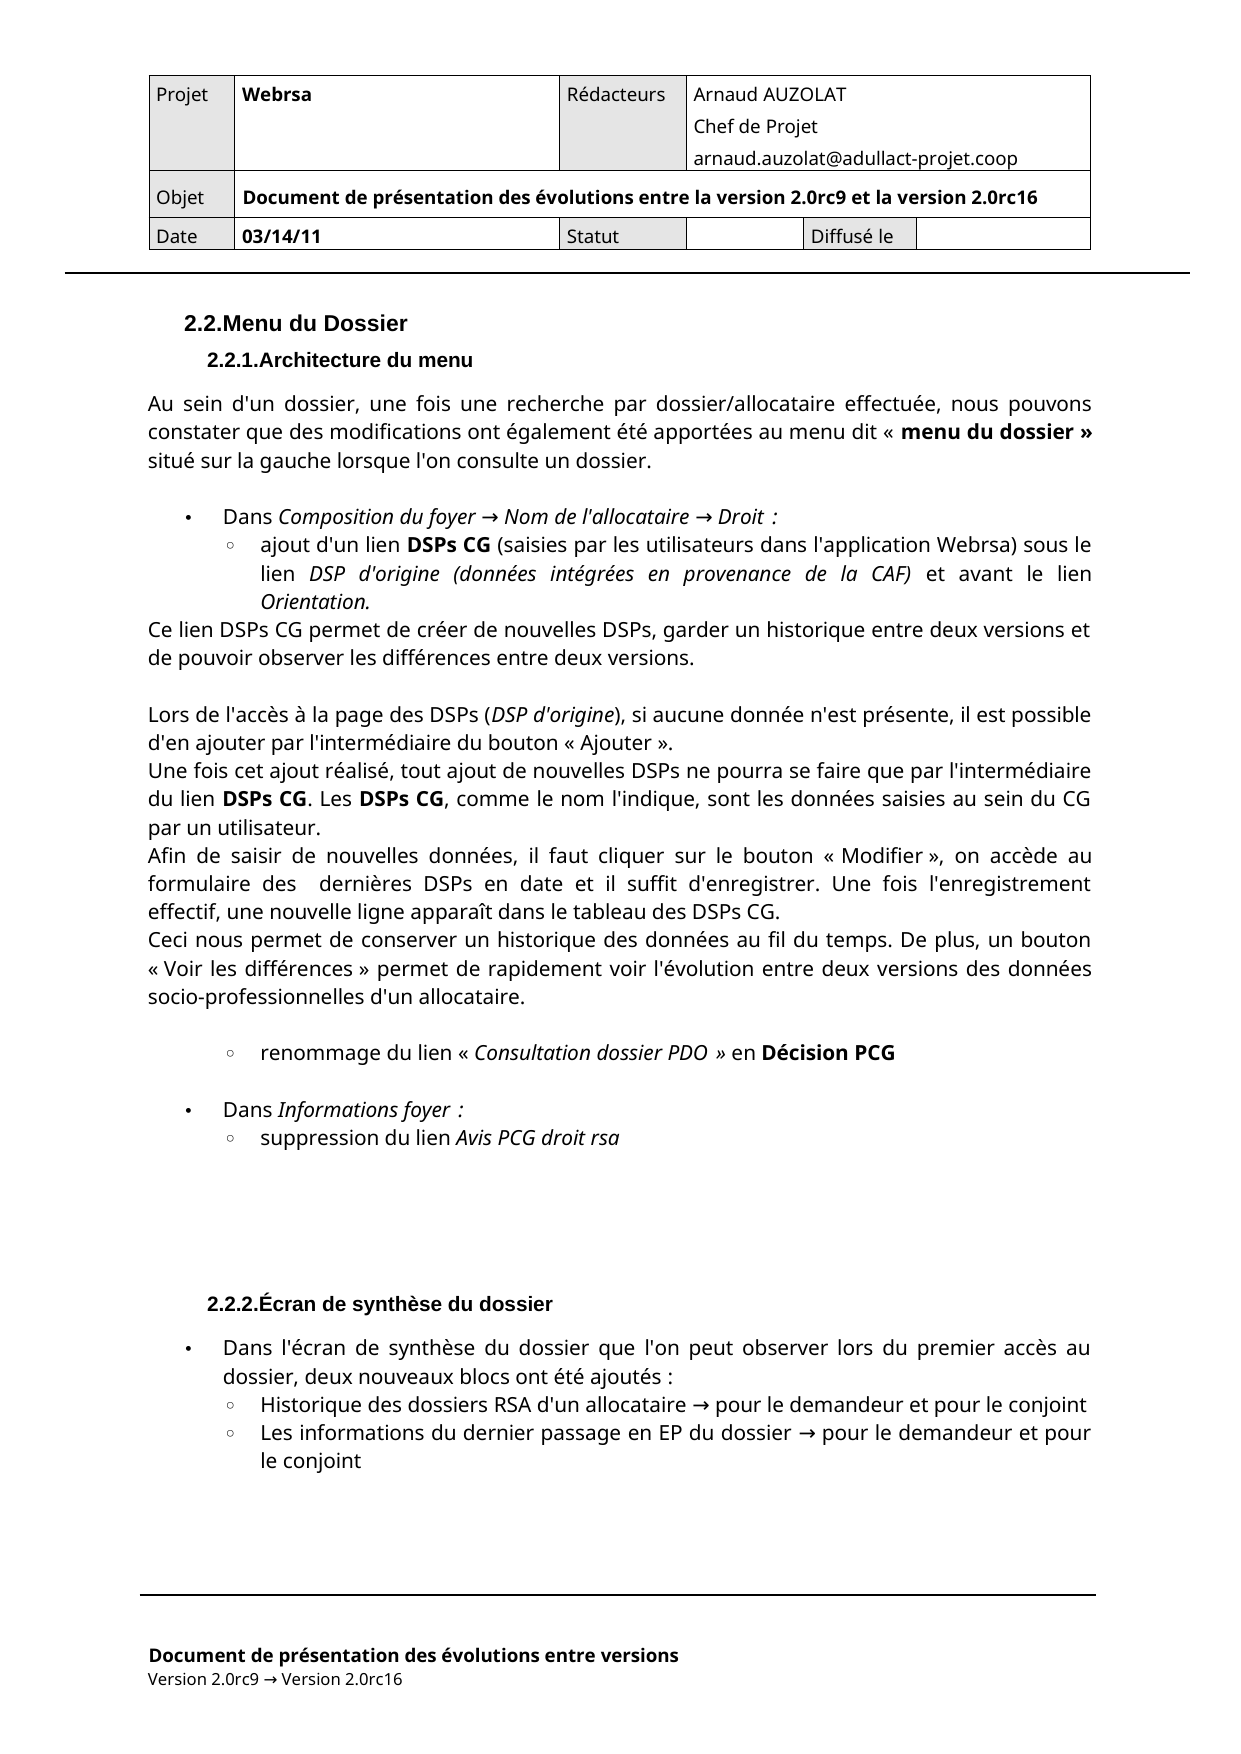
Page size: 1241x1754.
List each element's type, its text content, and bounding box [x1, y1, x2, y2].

subtitle Écran de synthèse du dossier [207, 1293, 1092, 1316]
list ajout d'un lien DSPs CG (saisies par les utilisateurs dans l'application Webrsa) sous le lien DSP d'origine (données intégrées en provenance de la CAF) et avant le lien Orientation. [223, 530, 1092, 615]
list suppression du lien Avis PCG droit rsa [223, 1123, 1092, 1151]
text Lors de l'accès à la page des DSPs (DSP d'origine), si aucune donnée n'est présente, il est possible d'en ajouter par l'intermédiaire du bouton « Ajouter ». [148, 700, 1092, 756]
text Ce lien DSPs CG permet de créer de nouvelles DSPs, garder un historique entre deux versions et de pouvoir observer les différences entre deux versions. [148, 615, 1092, 672]
text Ceci nous permet de conserver un historique des données au fil du temps. De plus, un bouton « Voir les différences » permet de rapidement voir l'évolution entre deux versions des données socio-professionnelles d'un allocataire. [148, 926, 1092, 1010]
text Au sein d'un dossier, une fois une recherche par dossier/allocataire effectuée, nous pouvons constater que des modifications ont également été apportées au menu dit « menu du dossier » situé sur la gauche lorsque l'on consulte un dossier. [148, 389, 1092, 474]
list Historique des dossiers RSA d'un allocataire → pour le demandeur et pour le conjoint [223, 1390, 1092, 1418]
subtitle Architecture du menu [207, 348, 1092, 372]
subtitle Menu du Dossier [177, 311, 1092, 337]
list Dans Informations foyer : [185, 1095, 1092, 1123]
list Dans l'écran de synthèse du dossier que l'on peut observer lors du premier accès au dossier, deux nouveaux blocs ont été ajoutés : [185, 1333, 1092, 1390]
list renommage du lien « Consultation dossier PDO » en Décision PCG [223, 1038, 1092, 1067]
list Les informations du dernier passage en EP du dossier → pour le demandeur et pour le conjoint [223, 1418, 1092, 1475]
text Afin de saisir de nouvelles données, il faut cliquer sur le bouton « Modifier », on accède au formulaire des dernières DSPs en date et il suffit d'enregistrer. Une fois l'enregistrement effectif, une nouvelle ligne apparaît dans le tableau des DSPs CG. [148, 841, 1092, 926]
text Une fois cet ajout réalisé, tout ajout de nouvelles DSPs ne pourra se faire que par l'intermédiaire du lien DSPs CG. Les DSPs CG, comme le nom l'indique, sont les données saisies au sein du CG par un utilisateur. [148, 756, 1092, 841]
list Dans Composition du foyer → Nom de l'allocataire → Droit : [185, 502, 1092, 530]
